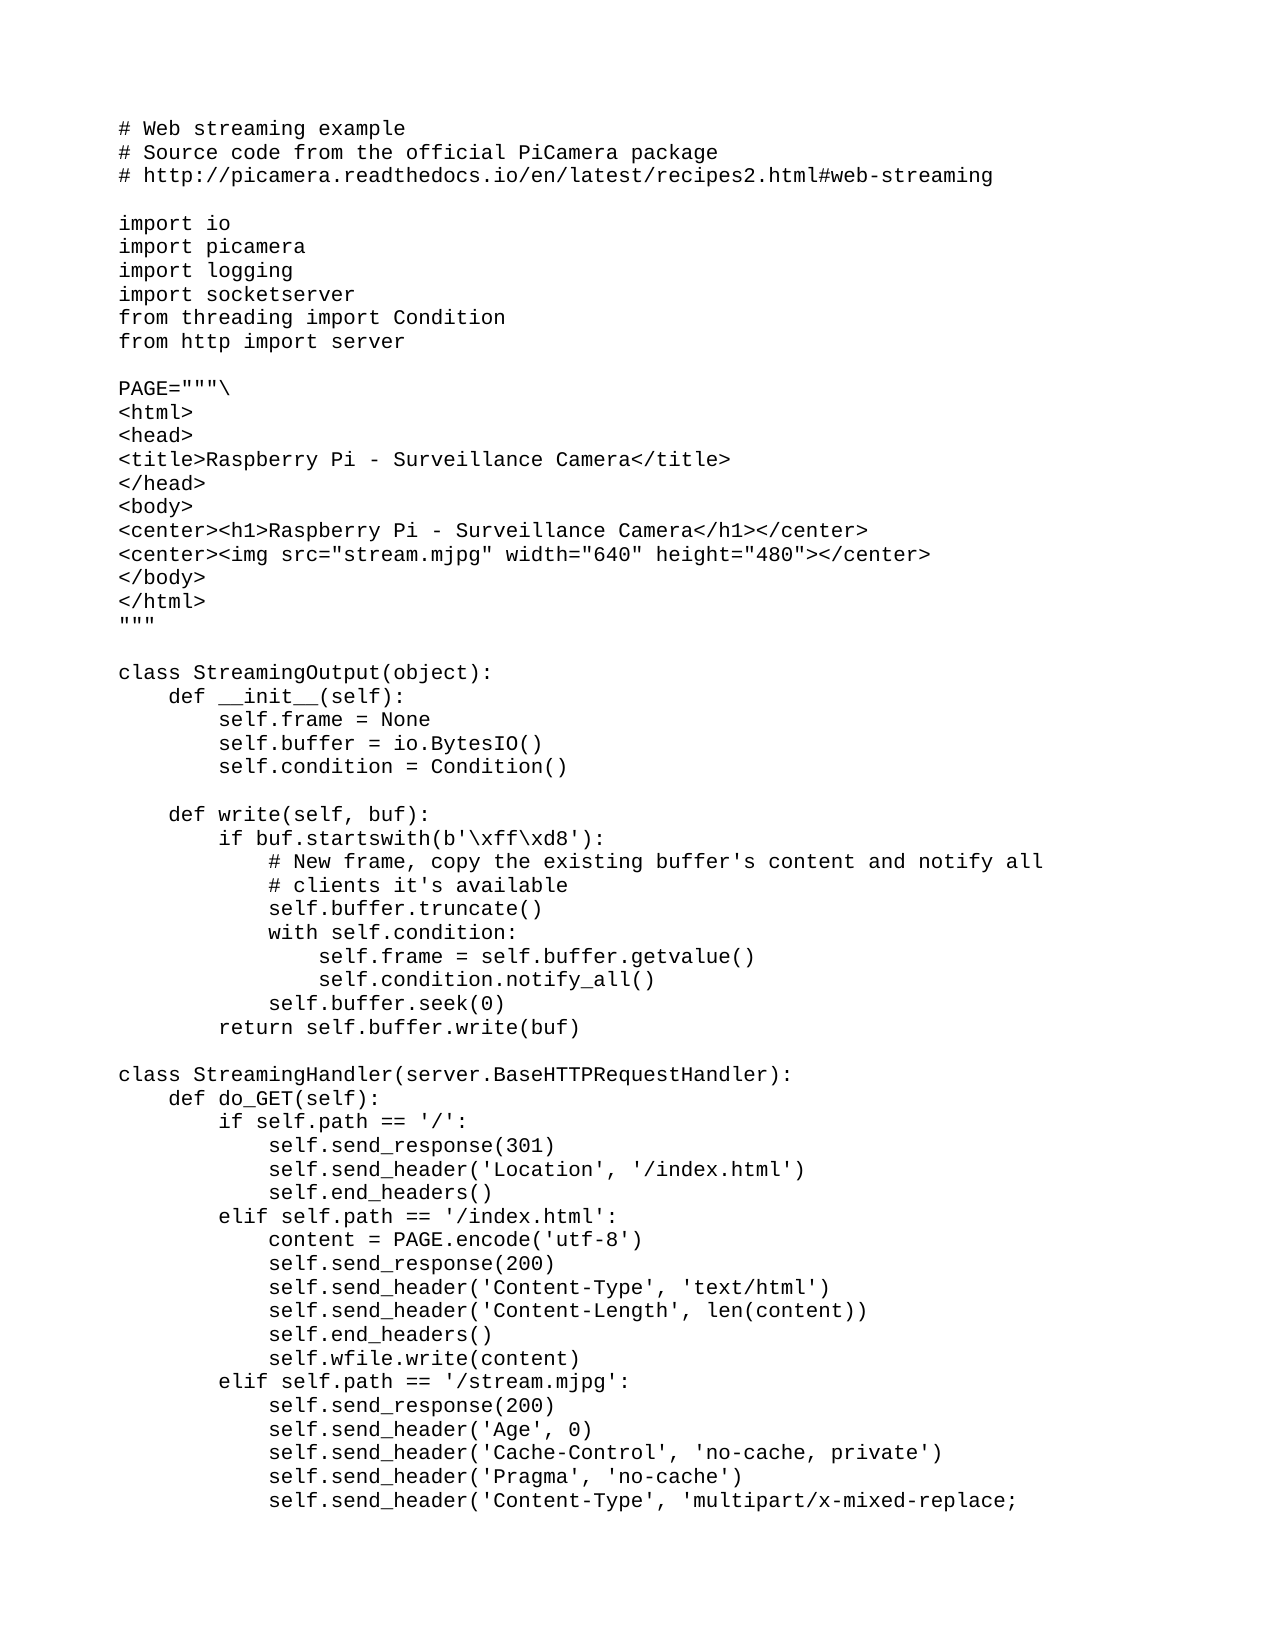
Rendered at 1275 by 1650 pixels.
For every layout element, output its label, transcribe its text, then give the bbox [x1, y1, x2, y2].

text self.end_headers() [118, 1324, 1157, 1348]
text </head> [118, 473, 1157, 496]
text # Web streaming example [118, 118, 1157, 142]
text if self.path == '/': [118, 1111, 1157, 1135]
text <title>Raspberry Pi - Surveillance Camera</title> [118, 449, 1157, 473]
text class StreamingOutput(object): [118, 662, 1157, 686]
text self.send_header('Pragma', 'no-cache') [118, 1466, 1157, 1489]
text <head> [118, 426, 1157, 449]
text if buf.startswith(b'\xff\xd8'): [118, 827, 1157, 851]
text import io [118, 213, 1157, 236]
text self.send_response(200) [118, 1395, 1157, 1419]
text self.send_response(301) [118, 1135, 1157, 1158]
text self.buffer = io.BytesIO() [118, 733, 1157, 757]
text import picamera [118, 236, 1157, 260]
text <center><img src="stream.mjpg" width="640" height="480"></center> [118, 544, 1157, 567]
text self.buffer.truncate() [118, 898, 1157, 922]
text from threading import Condition [118, 307, 1157, 331]
text </body> [118, 567, 1157, 591]
text # Source code from the official PiCamera package [118, 142, 1157, 165]
text self.send_header('Content-Length', len(content)) [118, 1300, 1157, 1324]
text class StreamingHandler(server.BaseHTTPRequestHandler): [118, 1064, 1157, 1088]
text <body> [118, 496, 1157, 520]
text import logging [118, 260, 1157, 284]
text elif self.path == '/index.html': [118, 1206, 1157, 1229]
text # New frame, copy the existing buffer's content and notify all [118, 851, 1157, 875]
text """ [118, 615, 1157, 638]
text return self.buffer.write(buf) [118, 1017, 1157, 1040]
text self.condition = Condition() [118, 757, 1157, 780]
text self.send_header('Content-Type', 'text/html') [118, 1277, 1157, 1300]
text with self.condition: [118, 922, 1157, 946]
text content = PAGE.encode('utf-8') [118, 1229, 1157, 1253]
text self.send_response(200) [118, 1253, 1157, 1277]
text # clients it's available [118, 875, 1157, 898]
text def do_GET(self): [118, 1088, 1157, 1111]
text self.end_headers() [118, 1182, 1157, 1206]
text import socketserver [118, 284, 1157, 307]
text self.send_header('Content-Type', 'multipart/x-mixed-replace; [118, 1489, 1157, 1513]
text self.send_header('Age', 0) [118, 1419, 1157, 1442]
text <center><h1>Raspberry Pi - Surveillance Camera</h1></center> [118, 520, 1157, 544]
text self.frame = None [118, 709, 1157, 733]
text <html> [118, 402, 1157, 426]
text self.send_header('Location', '/index.html') [118, 1158, 1157, 1182]
text self.send_header('Cache-Control', 'no-cache, private') [118, 1442, 1157, 1466]
text self.frame = self.buffer.getvalue() [118, 946, 1157, 969]
text def __init__(self): [118, 686, 1157, 709]
text elif self.path == '/stream.mjpg': [118, 1371, 1157, 1395]
text self.condition.notify_all() [118, 969, 1157, 993]
text self.buffer.seek(0) [118, 993, 1157, 1017]
text from http import server [118, 331, 1157, 354]
text self.wfile.write(content) [118, 1348, 1157, 1371]
text </html> [118, 591, 1157, 615]
text PAGE="""\ [118, 378, 1157, 402]
text # http://picamera.readthedocs.io/en/latest/recipes2.html#web-streaming [118, 165, 1157, 189]
text def write(self, buf): [118, 804, 1157, 827]
